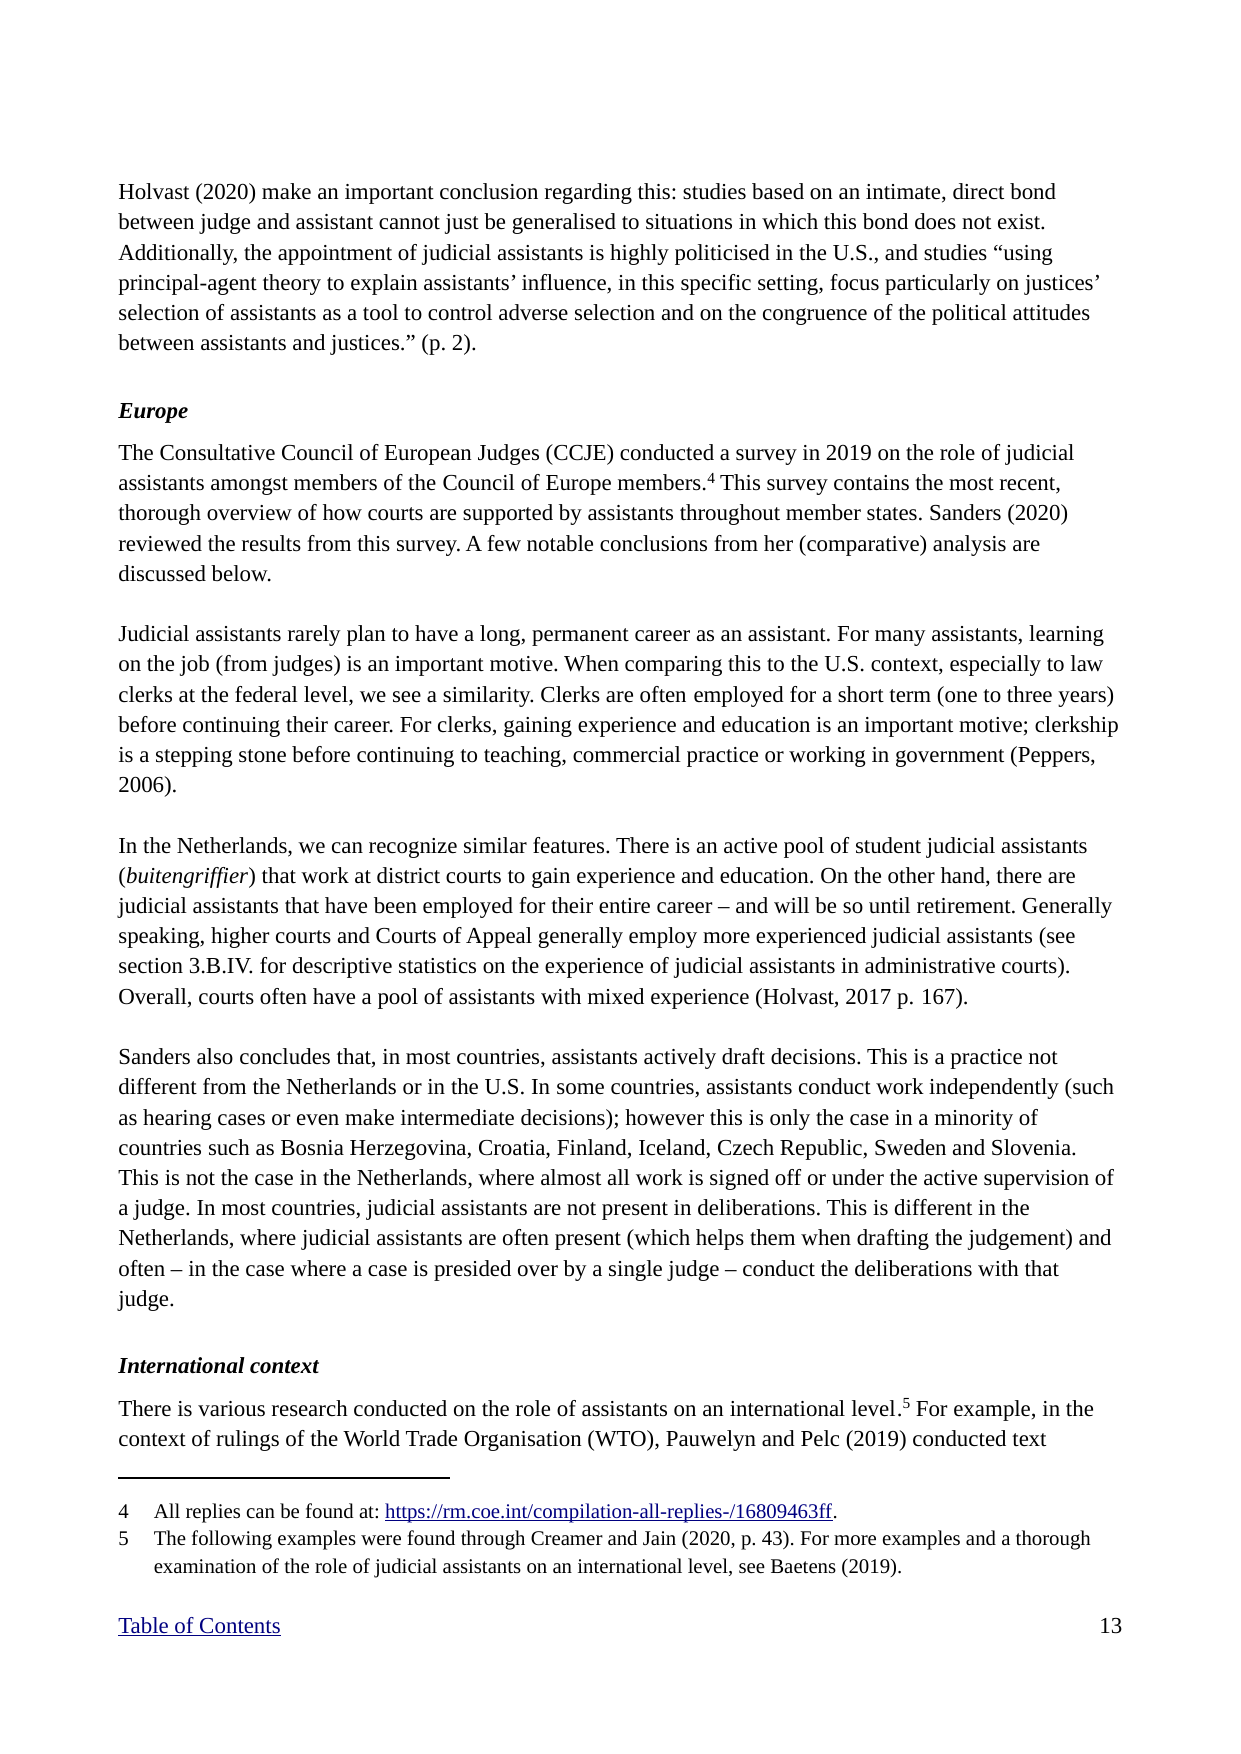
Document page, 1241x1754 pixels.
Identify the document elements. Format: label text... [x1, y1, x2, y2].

subtitle International context [118, 1352, 1122, 1379]
text The following examples were found through Creamer and Jain (2020, p. 43). For more examples and a thorough examination of the role of judicial assistants on an international level, see Baetens (2019). [118, 1526, 1122, 1578]
subtitle Europe [118, 397, 1122, 423]
text All replies can be found at: https://rm.coe.int/compilation-all-replies-/16809463ff. [118, 1499, 1122, 1523]
text There is various research conducted on the role of assistants on an international level. For example, in the context of rulings of the World Trade Organisation (WTO), Pauwelyn and Pelc (2019) conducted text [118, 1394, 1122, 1451]
text In the Netherlands, we can recognize similar features. There is an active pool of student judicial assistants (buitengriffier) that work at district courts to gain experience and education. On the other hand, there are judicial assistants that have been employed for their entire career – and will be so until retirement. Generally speaking, higher courts and Courts of Appeal generally employ more experienced judicial assistants (see section 3.B.IV. for descriptive statistics on the experience of judicial assistants in administrative courts). Overall, courts often have a pool of assistants with mixed experience (Holvast, 2017 p. 167). [118, 832, 1122, 1009]
text Sanders also concludes that, in most countries, assistants actively draft decisions. This is a practice not different from the Netherlands or in the U.S. In some countries, assistants conduct work independently (such as hearing cases or even make intermediate decisions); however this is only the case in a minority of countries such as Bosnia Herzegovina, Croatia, Finland, Iceland, Czech Republic, Sweden and Slovenia. This is not the case in the Netherlands, where almost all work is signed off or under the active supervision of a judge. In most countries, judicial assistants are not present in deliberations. This is different in the Netherlands, where judicial assistants are often present (which helps them when drafting the judgement) and often – in the case where a case is presided over by a single judge – conduct the deliberations with that judge. [118, 1043, 1122, 1311]
text Holvast (2020) make an important conclusion regarding this: studies based on an intimate, direct bond between judge and assistant cannot just be generalised to situations in which this bond does not exist. Additionally, the appointment of judicial assistants is highly politicised in the U.S., and studies “using principal-agent theory to explain assistants’ influence, in this specific setting, focus particularly on justices’ selection of assistants as a tool to control adverse selection and on the congruence of the political attitudes between assistants and justices.” (p. 2). [118, 178, 1122, 356]
text The Consultative Council of European Judges (CCJE) conducted a survey in 2019 on the role of judicial assistants amongst members of the Council of Europe members. This survey contains the most recent, thorough overview of how courts are supported by assistants throughout member states. Sanders (2020) reviewed the results from this survey. A few notable conclusions from her (comparative) analysis are discussed below. [118, 439, 1122, 586]
text Judicial assistants rarely plan to have a long, permanent career as an assistant. For many assistants, learning on the job (from judges) is an important motive. When comparing this to the U.S. context, especially to law clerks at the federal level, we see a similarity. Clerks are often employed for a short term (one to three years) before continuing their career. For clerks, gaining experience and education is an important motive; clerkship is a stepping stone before continuing to teaching, commercial practice or working in government (Peppers, 2006). [118, 620, 1122, 798]
